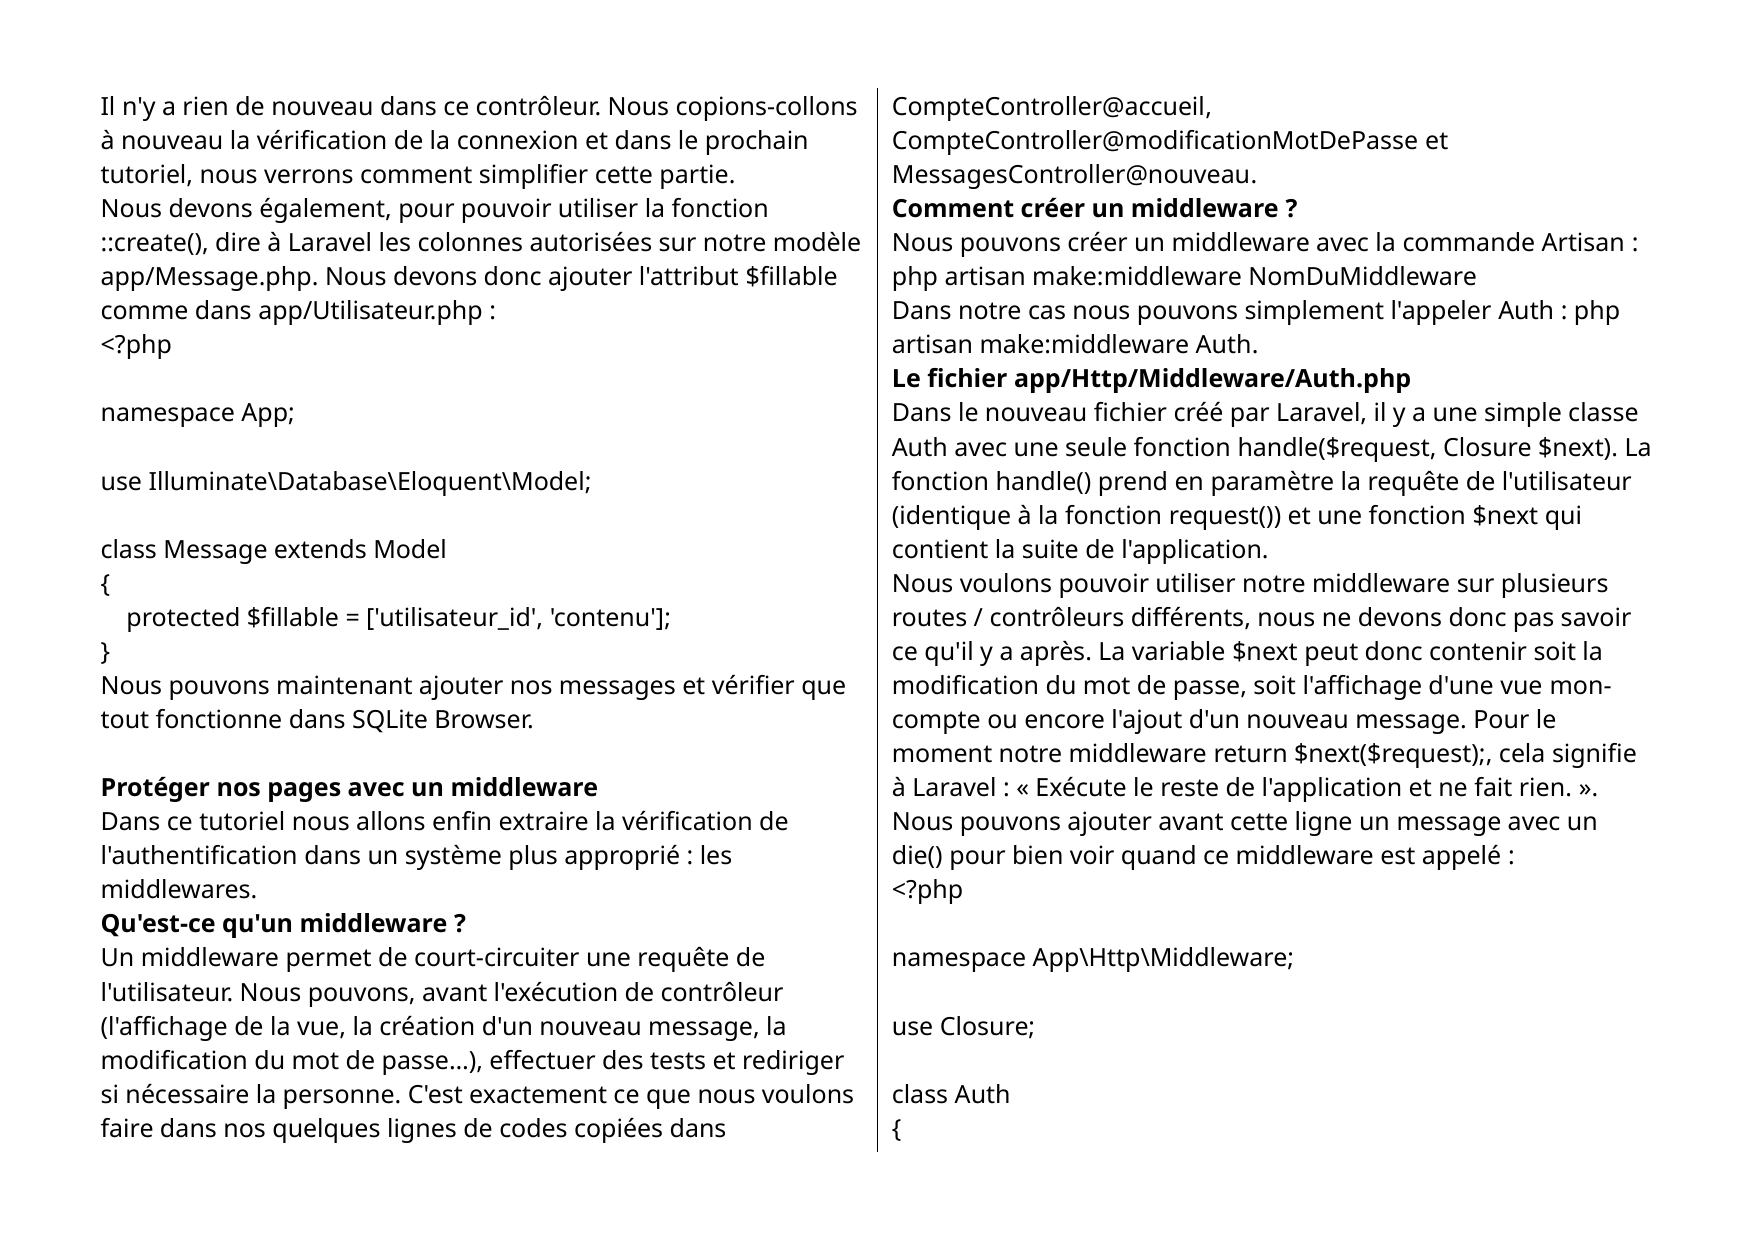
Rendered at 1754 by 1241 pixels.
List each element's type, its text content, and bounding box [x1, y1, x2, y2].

text <?php [100, 327, 862, 361]
text Dans le nouveau fichier créé par Laravel, il y a une simple classe Auth avec une seule fonction handle($request, Closure $next). La fonction handle() prend en paramètre la requête de l'utilisateur (identique à la fonction request()) et une fonction $next qui contient la suite de l'application. [892, 395, 1654, 565]
text Dans ce tutoriel nous allons enfin extraire la vérification de l'authentification dans un système plus approprié : les middlewares. [100, 804, 862, 906]
text <?php [892, 872, 1654, 906]
subtitle Comment créer un middleware ? [892, 191, 1654, 225]
text Dans notre cas nous pouvons simplement l'appeler Auth : php artisan make:middleware Auth. [892, 293, 1654, 361]
text Nous devons également, pour pouvoir utiliser la fonction ::create(), dire à Laravel les colonnes autorisées sur notre modèle app/Message.php. Nous devons donc ajouter l'attribut $fillable comme dans app/Utilisateur.php : [100, 191, 862, 327]
text namespace App; [100, 395, 862, 429]
text use Closure; [892, 1008, 1654, 1042]
text php artisan make:middleware NomDuMiddleware [892, 259, 1654, 293]
text } [100, 633, 862, 668]
text { [100, 565, 862, 599]
subtitle Le fichier app/Http/Middleware/Auth.php [892, 361, 1654, 395]
text Nous pouvons maintenant ajouter nos messages et vérifier que tout fonctionne dans SQLite Browser. [100, 668, 862, 736]
text { [892, 1110, 1654, 1144]
text namespace App\Http\Middleware; [892, 940, 1654, 974]
subtitle Qu'est-ce qu'un middleware ? [100, 906, 862, 940]
subtitle Protéger nos pages avec un middleware [100, 770, 862, 804]
text class Message extends Model [100, 531, 862, 565]
text CompteController@accueil, CompteController@modificationMotDePasse et MessagesController@nouveau. [892, 88, 1654, 191]
text Nous pouvons ajouter avant cette ligne un message avec un die() pour bien voir quand ce middleware est appelé : [892, 804, 1654, 872]
text protected $fillable = ['utilisateur_id', 'contenu']; [100, 599, 862, 633]
text Il n'y a rien de nouveau dans ce contrôleur. Nous copions-collons à nouveau la vérification de la connexion et dans le prochain tutoriel, nous verrons comment simplifier cette partie. [100, 88, 862, 191]
text Nous voulons pouvoir utiliser notre middleware sur plusieurs routes / contrôleurs différents, nous ne devons donc pas savoir ce qu'il y a après. La variable $next peut donc contenir soit la modification du mot de passe, soit l'affichage d'une vue mon-compte ou encore l'ajout d'un nouveau message. Pour le moment notre middleware return $next($request);, cela signifie à Laravel : « Exécute le reste de l'application et ne fait rien. ». [892, 565, 1654, 804]
text use Illuminate\Database\Eloquent\Model; [100, 463, 862, 497]
text Un middleware permet de court-circuiter une requête de l'utilisateur. Nous pouvons, avant l'exécution de contrôleur (l'affichage de la vue, la création d'un nouveau message, la modification du mot de passe…), effectuer des tests et rediriger si nécessaire la personne. C'est exactement ce que nous voulons faire dans nos quelques lignes de codes copiées dans [100, 940, 862, 1144]
text Nous pouvons créer un middleware avec la commande Artisan : [892, 225, 1654, 259]
text class Auth [892, 1076, 1654, 1110]
